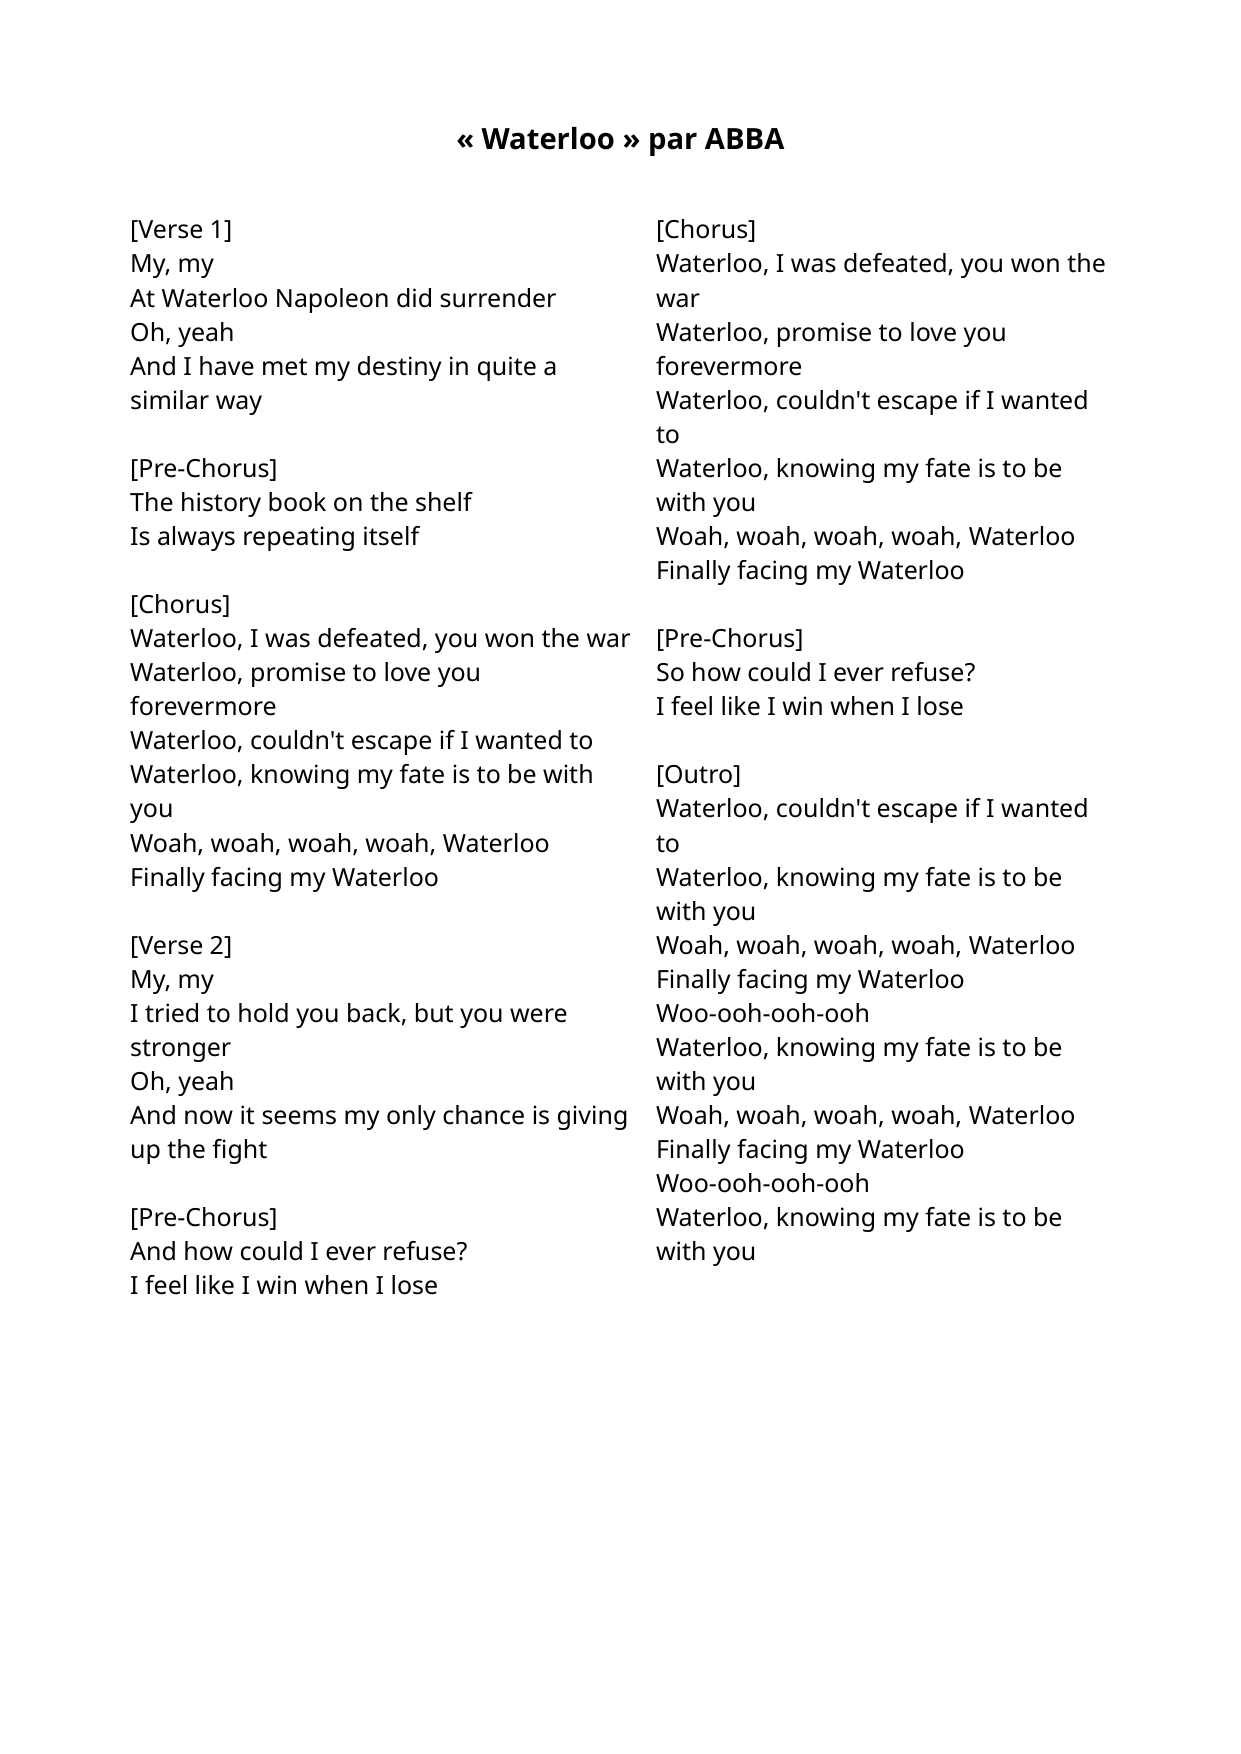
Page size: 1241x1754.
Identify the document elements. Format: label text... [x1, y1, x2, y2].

title « Waterloo » par ABBA [118, 118, 1122, 158]
table_header [Verse 1] My, my At Waterloo Napoleon did surrender Oh, yeah And I have met my destiny in quite a similar way [Pre-Chorus] The history book on the shelf Is always repeating itself [Chorus] Waterloo, I was defeated, you won the war Waterloo, promise to love you forevermore Waterloo, couldn't escape if I wanted to Waterloo, knowing my fate is to be with you Woah, woah, woah, woah, Waterloo Finally facing my Waterloo [Verse 2] My, my I tried to hold you back, but you were stronger Oh, yeah And now it seems my only chance is giving up the fight [Pre-Chorus] And how could I ever refuse? I feel like I win when I lose [118, 200, 644, 1314]
table_header [Chorus] Waterloo, I was defeated, you won the war Waterloo, promise to love you forevermore Waterloo, couldn't escape if I wanted to Waterloo, knowing my fate is to be with you Woah, woah, woah, woah, Waterloo Finally facing my Waterloo [Pre-Chorus] So how could I ever refuse? I feel like I win when I lose [Outro] Waterloo, couldn't escape if I wanted to Waterloo, knowing my fate is to be with you Woah, woah, woah, woah, Waterloo Finally facing my Waterloo Woo-ooh-ooh-ooh Waterloo, knowing my fate is to be with you Woah, woah, woah, woah, Waterloo Finally facing my Waterloo Woo-ooh-ooh-ooh Waterloo, knowing my fate is to be with you [644, 200, 1122, 1314]
